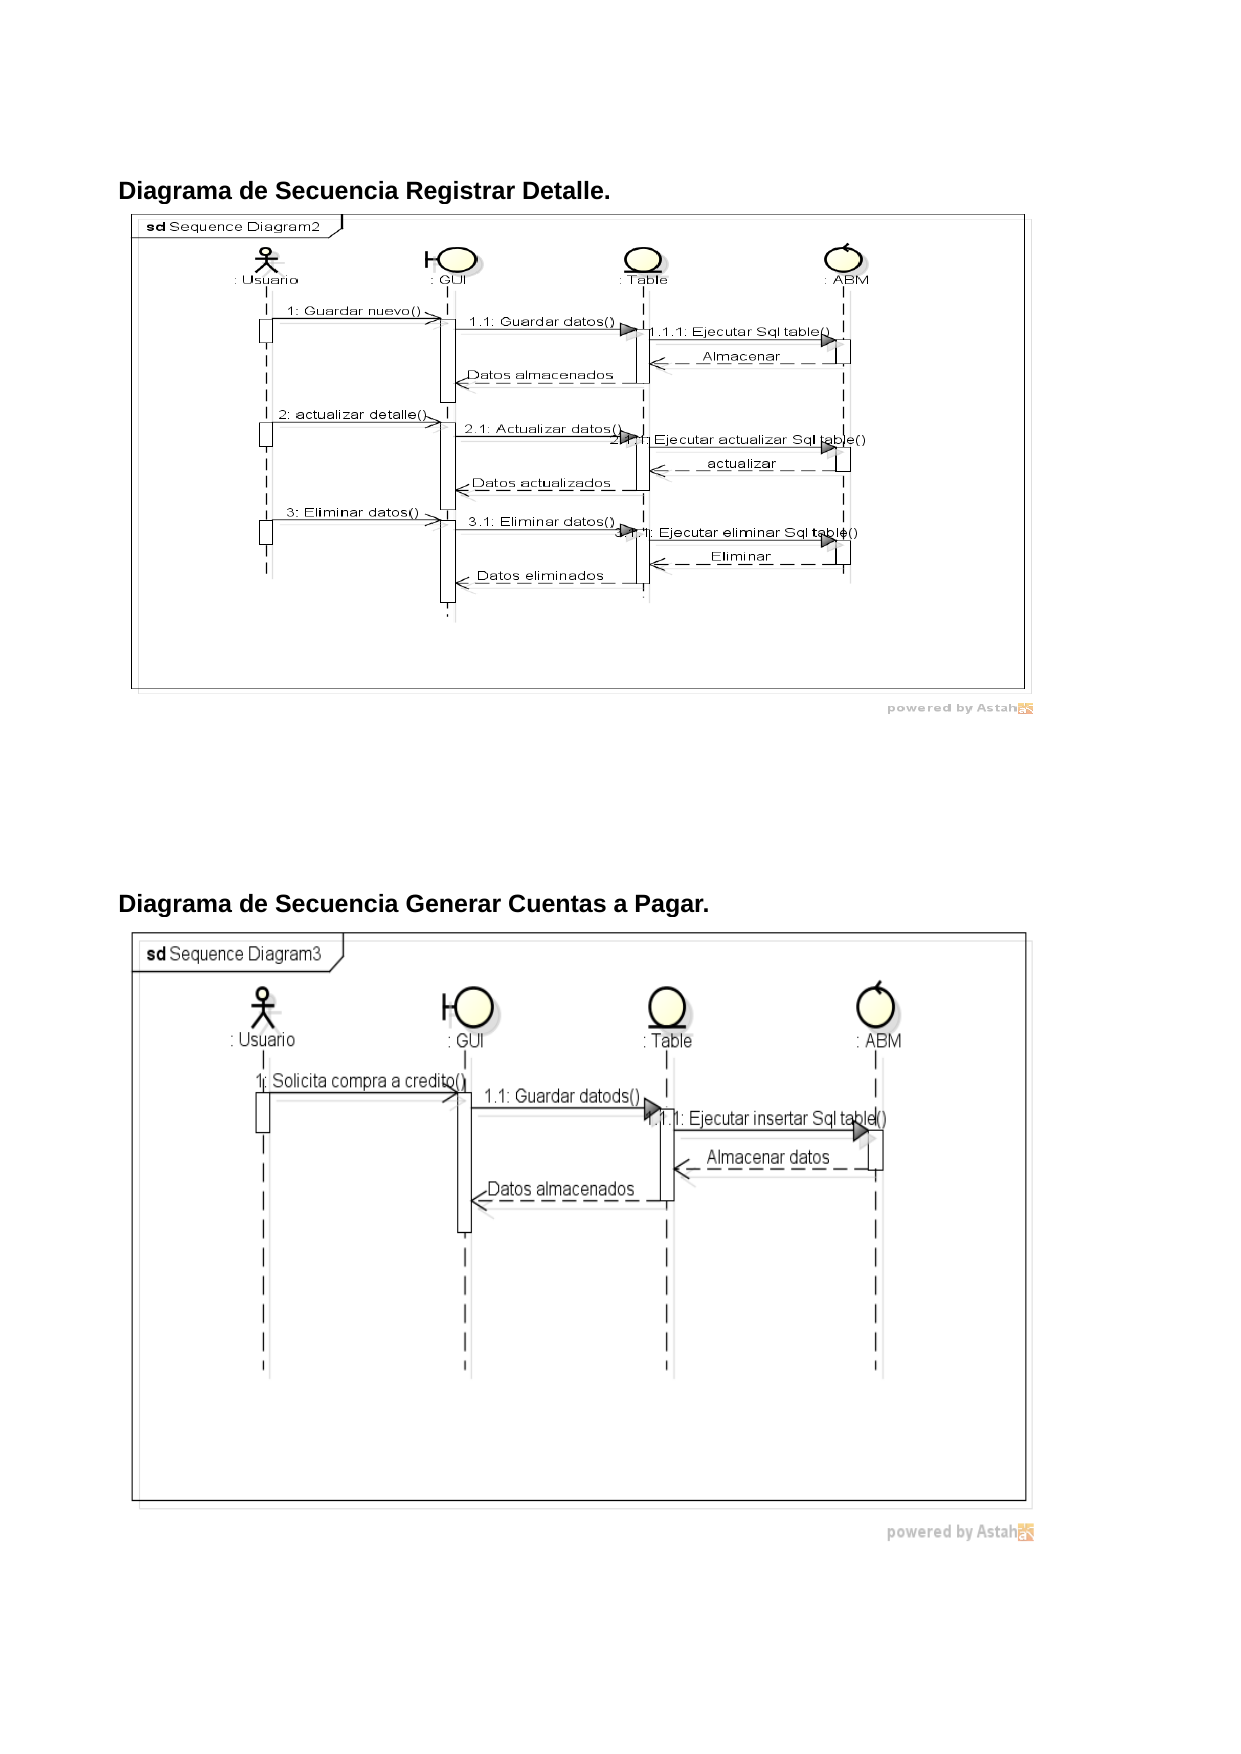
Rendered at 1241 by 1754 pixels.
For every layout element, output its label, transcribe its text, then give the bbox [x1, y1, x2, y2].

text Diagrama de Secuencia Registrar Detalle. [118, 176, 1122, 204]
text Diagrama de Secuencia Generar Cuentas a Pagar. [118, 889, 1122, 1546]
